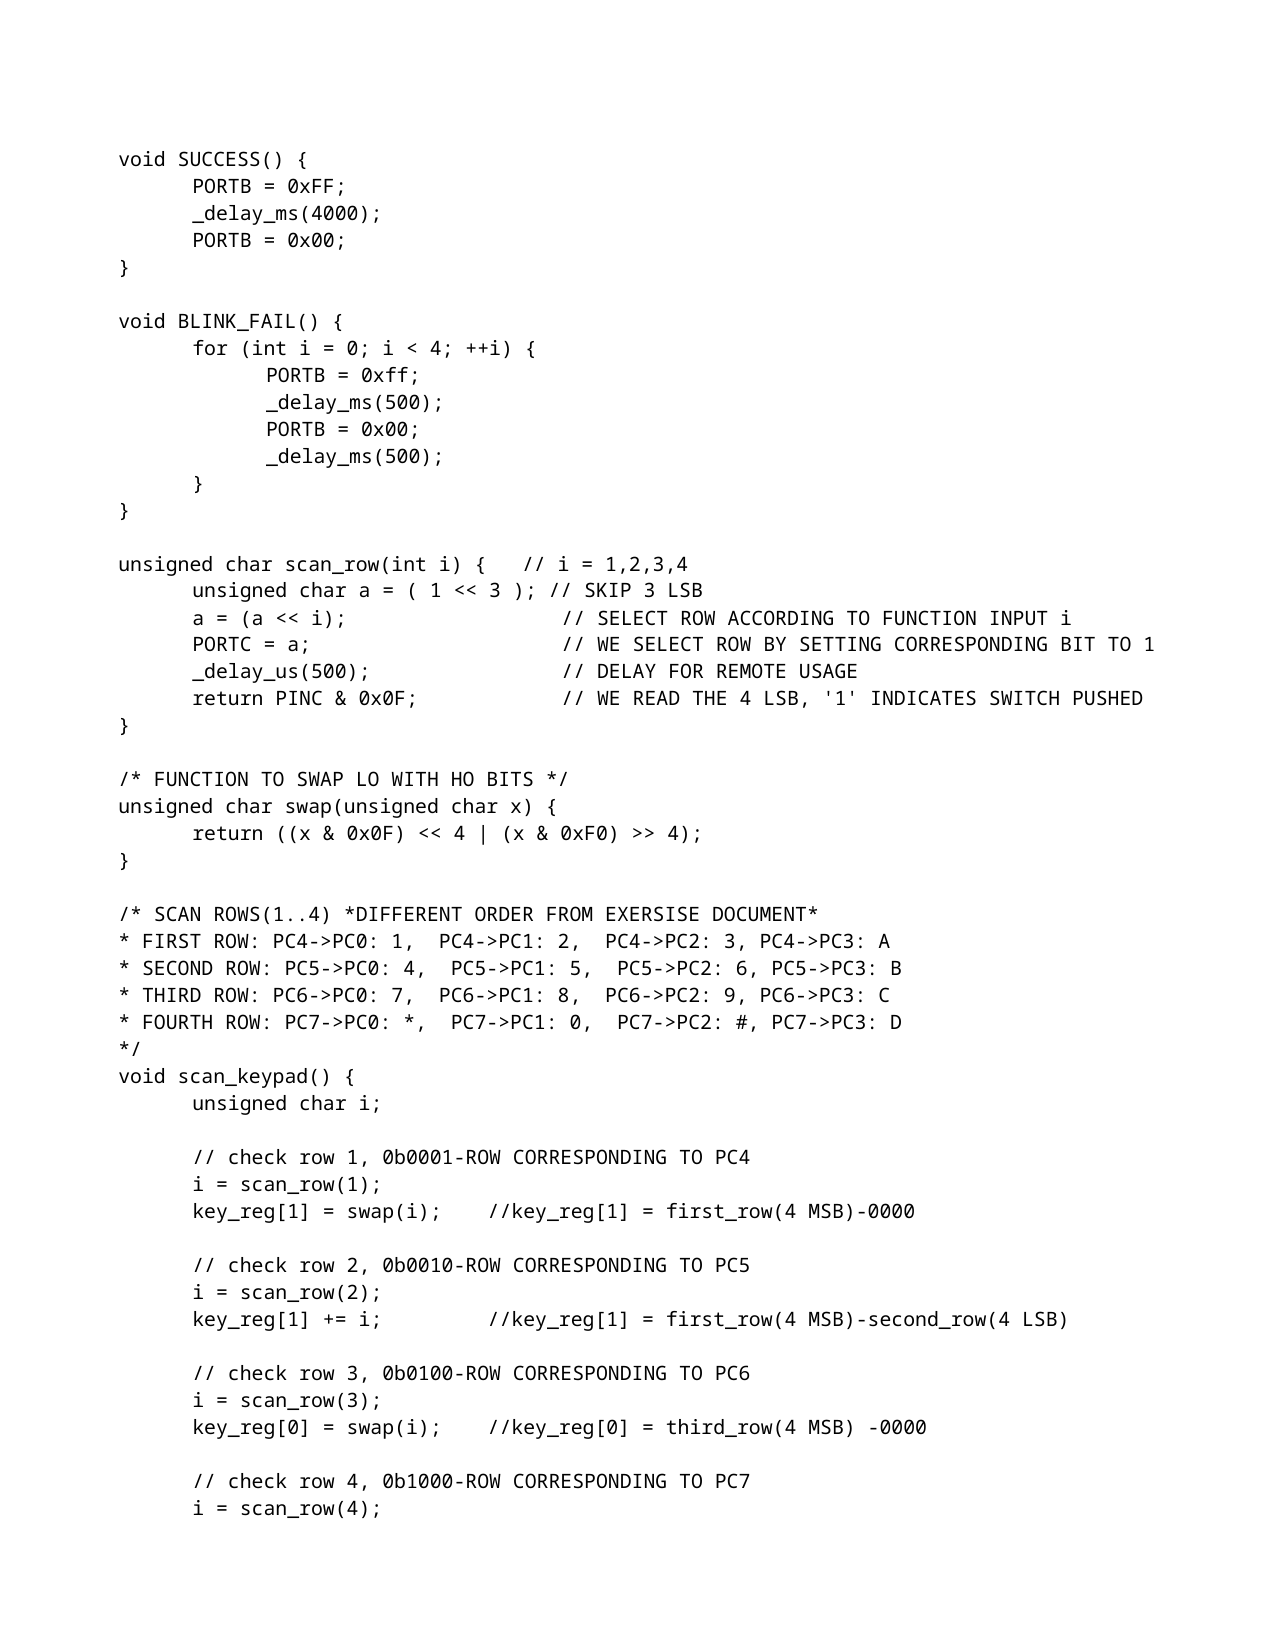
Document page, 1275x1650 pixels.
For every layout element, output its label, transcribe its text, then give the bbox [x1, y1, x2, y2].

text } [118, 712, 1157, 739]
text _delay_ms(500); [118, 388, 1157, 415]
text * SECOND ROW: PC5->PC0: 4, PC5->PC1: 5, PC5->PC2: 6, PC5->PC3: B [118, 954, 1157, 981]
text i = scan_row(3); [118, 1386, 1157, 1413]
text } [118, 847, 1157, 873]
text key_reg[1] = swap(i); //key_reg[1] = first_row(4 MSB)-0000 [118, 1197, 1157, 1224]
text // check row 1, 0b0001-ROW CORRESPONDING TO PC4 [118, 1143, 1157, 1170]
text /* SCAN ROWS(1..4) *DIFFERENT ORDER FROM EXERSISE DOCUMENT* [118, 901, 1157, 927]
text for (int i = 0; i < 4; ++i) { [118, 334, 1157, 361]
text _delay_us(500); // DELAY FOR REMOTE USAGE [118, 658, 1157, 685]
text PORTB = 0x00; [118, 415, 1157, 442]
text void SUCCESS() { [118, 145, 1157, 172]
text unsigned char swap(unsigned char x) { [118, 793, 1157, 819]
text // check row 2, 0b0010-ROW CORRESPONDING TO PC5 [118, 1251, 1157, 1278]
text return PINC & 0x0F; // WE READ THE 4 LSB, '1' INDICATES SWITCH PUSHED [118, 685, 1157, 712]
text void BLINK_FAIL() { [118, 307, 1157, 334]
text unsigned char i; [118, 1089, 1157, 1116]
text PORTB = 0xff; [118, 361, 1157, 388]
text i = scan_row(4); [118, 1494, 1157, 1521]
text } [118, 469, 1157, 496]
text _delay_ms(500); [118, 442, 1157, 469]
text // check row 4, 0b1000-ROW CORRESPONDING TO PC7 [118, 1467, 1157, 1494]
text * FIRST ROW: PC4->PC0: 1, PC4->PC1: 2, PC4->PC2: 3, PC4->PC3: A [118, 927, 1157, 954]
text PORTB = 0x00; [118, 226, 1157, 253]
text return ((x & 0x0F) << 4 | (x & 0xF0) >> 4); [118, 819, 1157, 847]
text // check row 3, 0b0100-ROW CORRESPONDING TO PC6 [118, 1359, 1157, 1386]
text a = (a << i); // SELECT ROW ACCORDING TO FUNCTION INPUT i [118, 604, 1157, 631]
text key_reg[0] = swap(i); //key_reg[0] = third_row(4 MSB) -0000 [118, 1413, 1157, 1440]
text } [118, 496, 1157, 523]
text key_reg[1] += i; //key_reg[1] = first_row(4 MSB)-second_row(4 LSB) [118, 1305, 1157, 1332]
text PORTB = 0xFF; [118, 172, 1157, 199]
text unsigned char scan_row(int i) { // i = 1,2,3,4 [118, 550, 1157, 577]
text * FOURTH ROW: PC7->PC0: *, PC7->PC1: 0, PC7->PC2: #, PC7->PC3: D [118, 1008, 1157, 1035]
text * THIRD ROW: PC6->PC0: 7, PC6->PC1: 8, PC6->PC2: 9, PC6->PC3: C [118, 981, 1157, 1008]
text } [118, 253, 1157, 280]
text i = scan_row(1); [118, 1170, 1157, 1197]
text /* FUNCTION TO SWAP LO WITH HO BITS */ [118, 766, 1157, 793]
text i = scan_row(2); [118, 1278, 1157, 1305]
text PORTC = a; // WE SELECT ROW BY SETTING CORRESPONDING BIT TO 1 [118, 631, 1157, 658]
text */ [118, 1035, 1157, 1062]
text _delay_ms(4000); [118, 199, 1157, 226]
text unsigned char a = ( 1 << 3 ); // SKIP 3 LSB [118, 577, 1157, 604]
text void scan_keypad() { [118, 1062, 1157, 1089]
